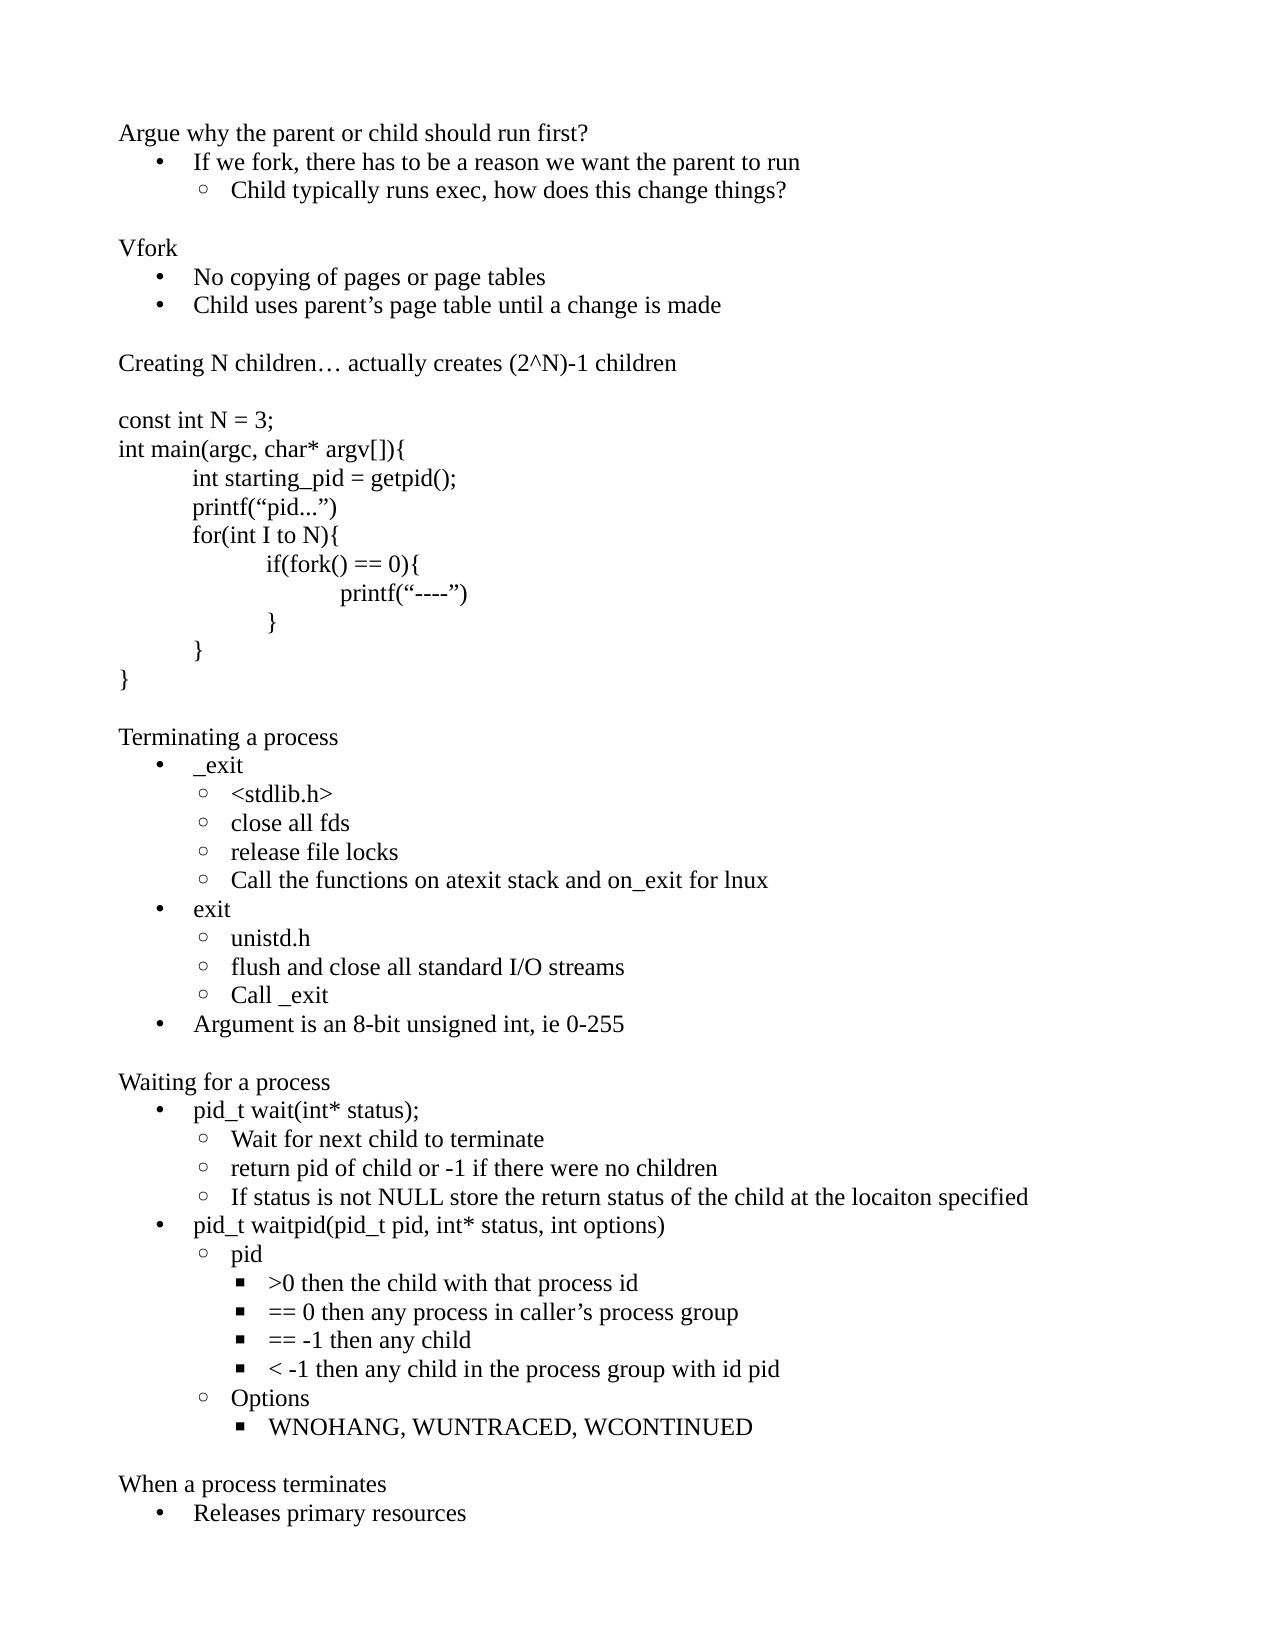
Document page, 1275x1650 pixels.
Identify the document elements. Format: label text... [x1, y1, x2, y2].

text } [118, 607, 1157, 636]
list exit [156, 894, 1157, 923]
list Argument is an 8-bit unsigned int, ie 0-255 [156, 1009, 1157, 1038]
text Argue why the parent or child should run first? [118, 118, 1157, 147]
list == 0 then any process in caller’s process group [231, 1297, 1157, 1326]
list unistd.h [193, 923, 1157, 952]
list Child typically runs exec, how does this change things? [193, 176, 1157, 204]
list WNOHANG, WUNTRACED, WCONTINUED [231, 1412, 1157, 1441]
text } [118, 636, 1157, 664]
list close all fds [193, 808, 1157, 837]
list return pid of child or -1 if there were no children [193, 1153, 1157, 1182]
list >0 then the child with that process id [231, 1268, 1157, 1297]
list No copying of pages or page tables [156, 262, 1157, 291]
text printf(“----”) [118, 578, 1157, 607]
list flush and close all standard I/O streams [193, 952, 1157, 981]
text When a process terminates [118, 1469, 1157, 1498]
list release file locks [193, 837, 1157, 866]
list Wait for next child to terminate [193, 1124, 1157, 1153]
list < -1 then any child in the process group with id pid [231, 1354, 1157, 1383]
text Terminating a process [118, 722, 1157, 751]
text printf(“pid...”) [118, 492, 1157, 521]
text Vfork [118, 233, 1157, 262]
text int starting_pid = getpid(); [118, 463, 1157, 492]
list pid_t waitpid(pid_t pid, int* status, int options) [156, 1211, 1157, 1239]
text const int N = 3; [118, 406, 1157, 434]
list Child uses parent’s page table until a change is made [156, 291, 1157, 319]
text Creating N children… actually creates (2^N)-1 children [118, 348, 1157, 377]
list pid [193, 1239, 1157, 1268]
list Options [193, 1383, 1157, 1412]
text Waiting for a process [118, 1067, 1157, 1096]
text } [118, 664, 1157, 693]
list Call the functions on atexit stack and on_exit for lnux [193, 866, 1157, 894]
text if(fork() == 0){ [118, 549, 1157, 578]
list If status is not NULL store the return status of the child at the locaiton specified [193, 1182, 1157, 1211]
list pid_t wait(int* status); [156, 1096, 1157, 1124]
list Call _exit [193, 981, 1157, 1009]
list _exit [156, 751, 1157, 779]
text for(int I to N){ [118, 521, 1157, 549]
list == -1 then any child [231, 1326, 1157, 1354]
list <stdlib.h> [193, 779, 1157, 808]
text int main(argc, char* argv[]){ [118, 434, 1157, 463]
list If we fork, there has to be a reason we want the parent to run [156, 147, 1157, 176]
list Releases primary resources [156, 1498, 1157, 1527]
